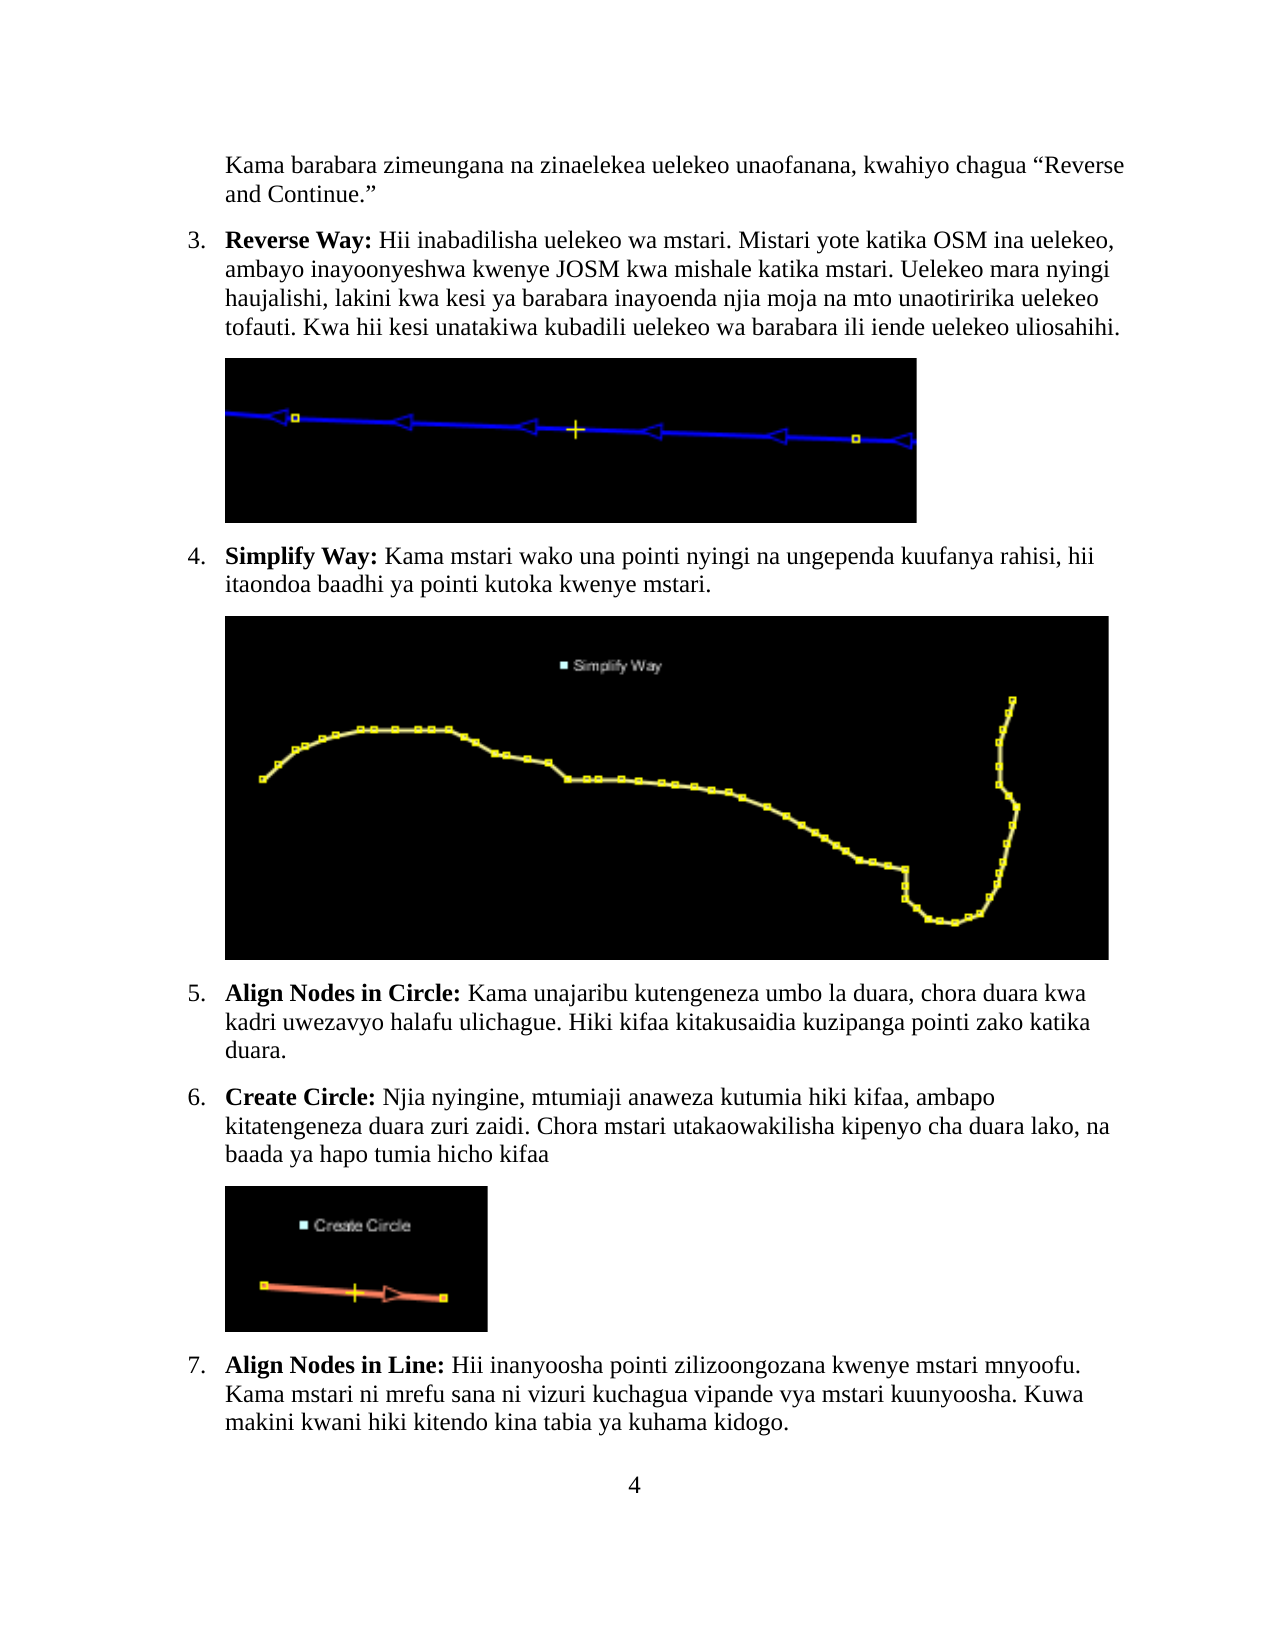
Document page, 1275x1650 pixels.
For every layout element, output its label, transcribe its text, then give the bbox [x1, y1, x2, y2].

list Create Circle: Njia nyingine, mtumiaji anaweza kutumia hiki kifaa, ambapo kitatengeneza duara zuri zaidi. Chora mstari utakaowakilisha kipenyo cha duara lako, na baada ya hapo tumia hicho kifaa [187, 1082, 1125, 1168]
list Simplify Way: Kama mstari wako una pointi nyingi na ungependa kuufanya rahisi, hii itaondoa baadhi ya pointi kutoka kwenye mstari. [187, 541, 1125, 598]
list Kama barabara zimeungana na zinaelekea uelekeo unaofanana, kwahiyo chagua “Reverse and Continue.” [187, 150, 1125, 207]
list Reverse Way: Hii inabadilisha uelekeo wa mstari. Mistari yote katika OSM ina uelekeo, ambayo inayoonyeshwa kwenye JOSM kwa mishale katika mstari. Uelekeo mara nyingi haujalishi, lakini kwa kesi ya barabara inayoenda njia moja na mto unaotiririka uelekeo tofauti. Kwa hii kesi unatakiwa kubadili uelekeo wa barabara ili iende uelekeo uliosahihi. [187, 225, 1125, 340]
picture [225, 1186, 488, 1332]
list Align Nodes in Circle: Kama unajaribu kutengeneza umbo la duara, chora duara kwa kadri uwezavyo halafu ulichague. Hiki kifaa kitakusaidia kuzipanga pointi zako katika duara. [187, 978, 1125, 1064]
list Align Nodes in Line: Hii inanyoosha pointi zilizoongozana kwenye mstari mnyoofu. Kama mstari ni mrefu sana ni vizuri kuchagua vipande vya mstari kuunyoosha. Kuwa makini kwani hiki kitendo kina tabia ya kuhama kidogo. [187, 1350, 1125, 1436]
picture [225, 358, 917, 523]
picture [225, 616, 1109, 960]
